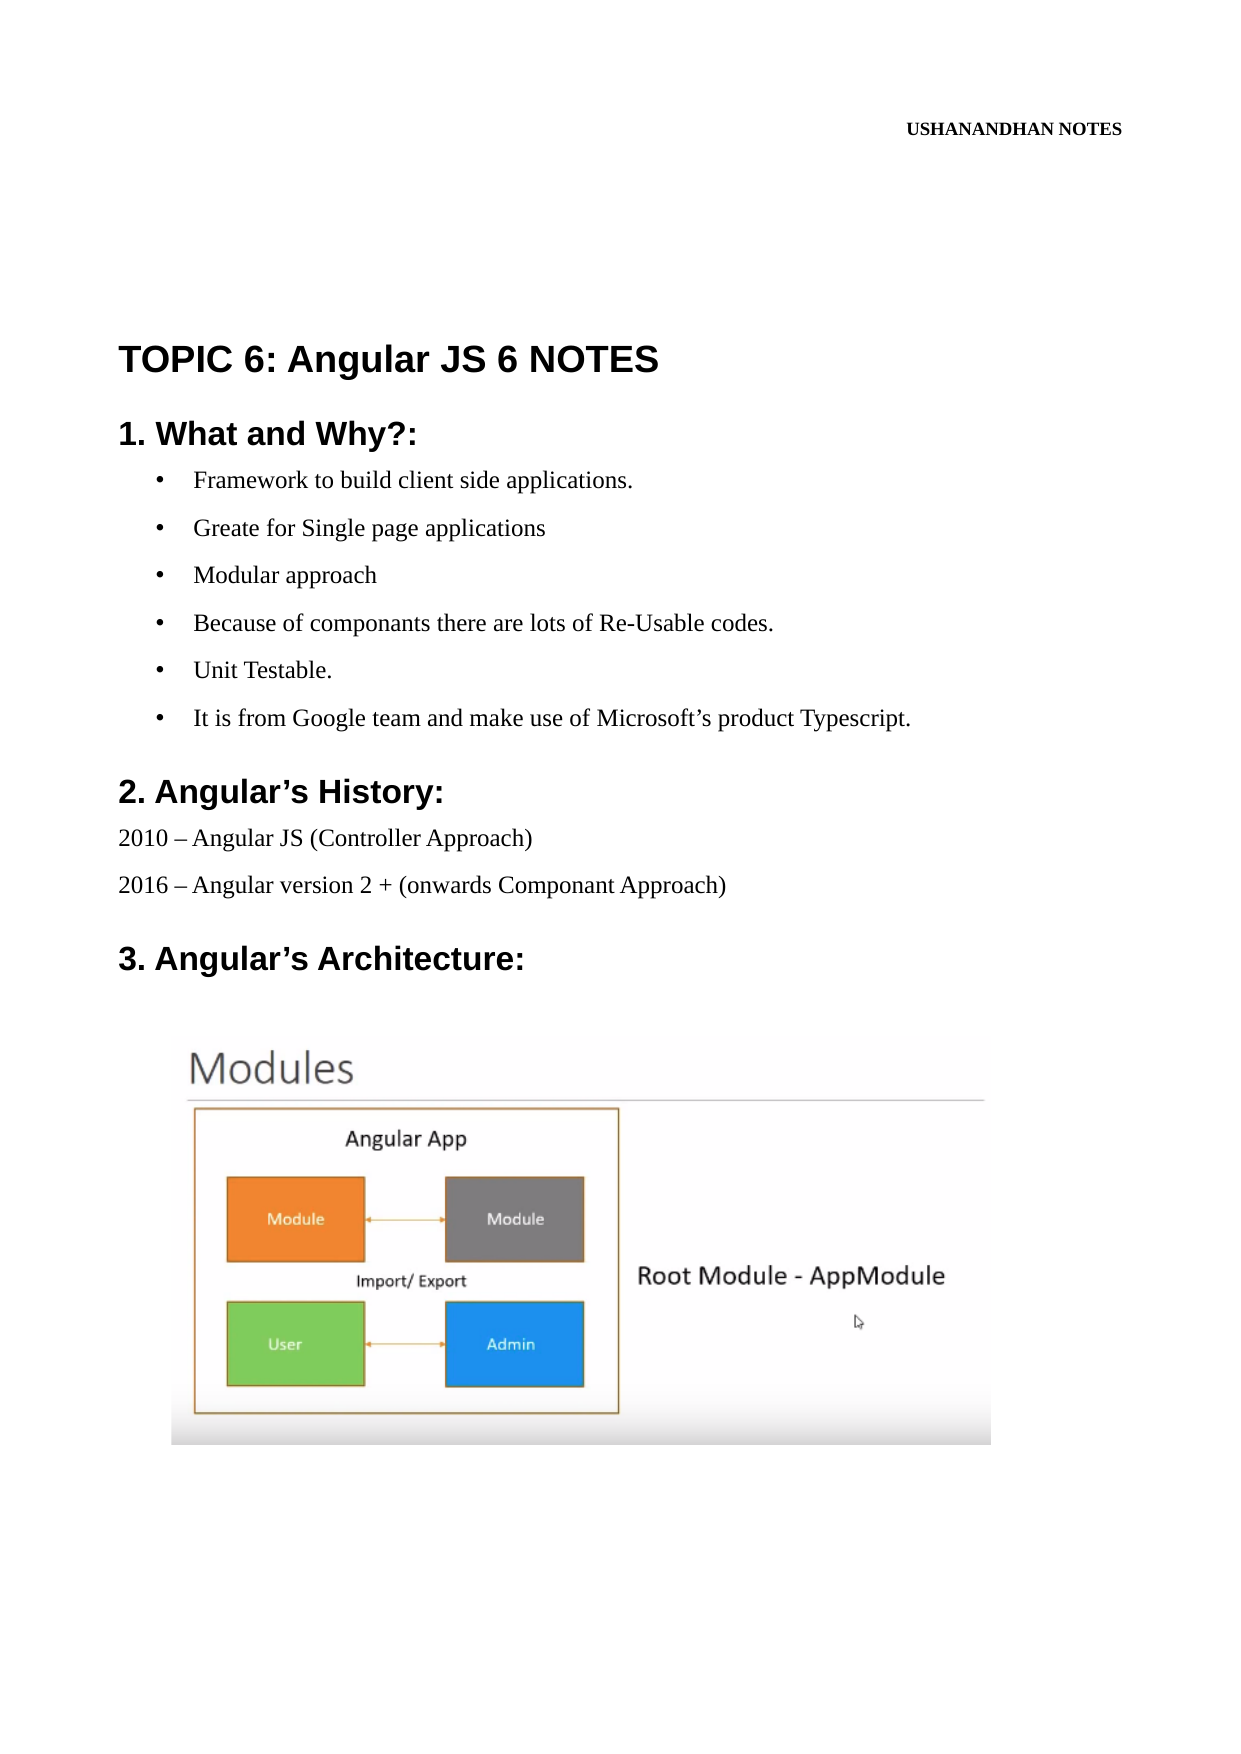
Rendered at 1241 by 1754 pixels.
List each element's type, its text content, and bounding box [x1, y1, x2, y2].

list Greate for Single page applications [156, 513, 1122, 541]
text 2010 – Angular JS (Controller Approach) [118, 823, 1122, 851]
picture [171, 1036, 991, 1445]
subtitle TOPIC 6: Angular JS 6 NOTES [118, 337, 1122, 381]
list Framework to build client side applications. [156, 465, 1122, 494]
list It is from Google team and make use of Microsoft’s product Typescript. [156, 703, 1122, 732]
list Unit Testable. [156, 656, 1122, 684]
text 2016 – Angular version 2 + (onwards Componant Approach) [118, 870, 1122, 899]
list Because of componants there are lots of Re-Usable codes. [156, 608, 1122, 637]
subtitle 2. Angular’s History: [118, 772, 1122, 810]
subtitle 1. What and Why?: [118, 414, 1122, 453]
subtitle 3. Angular’s Architecture: [118, 939, 1122, 977]
list Modular approach [156, 560, 1122, 589]
